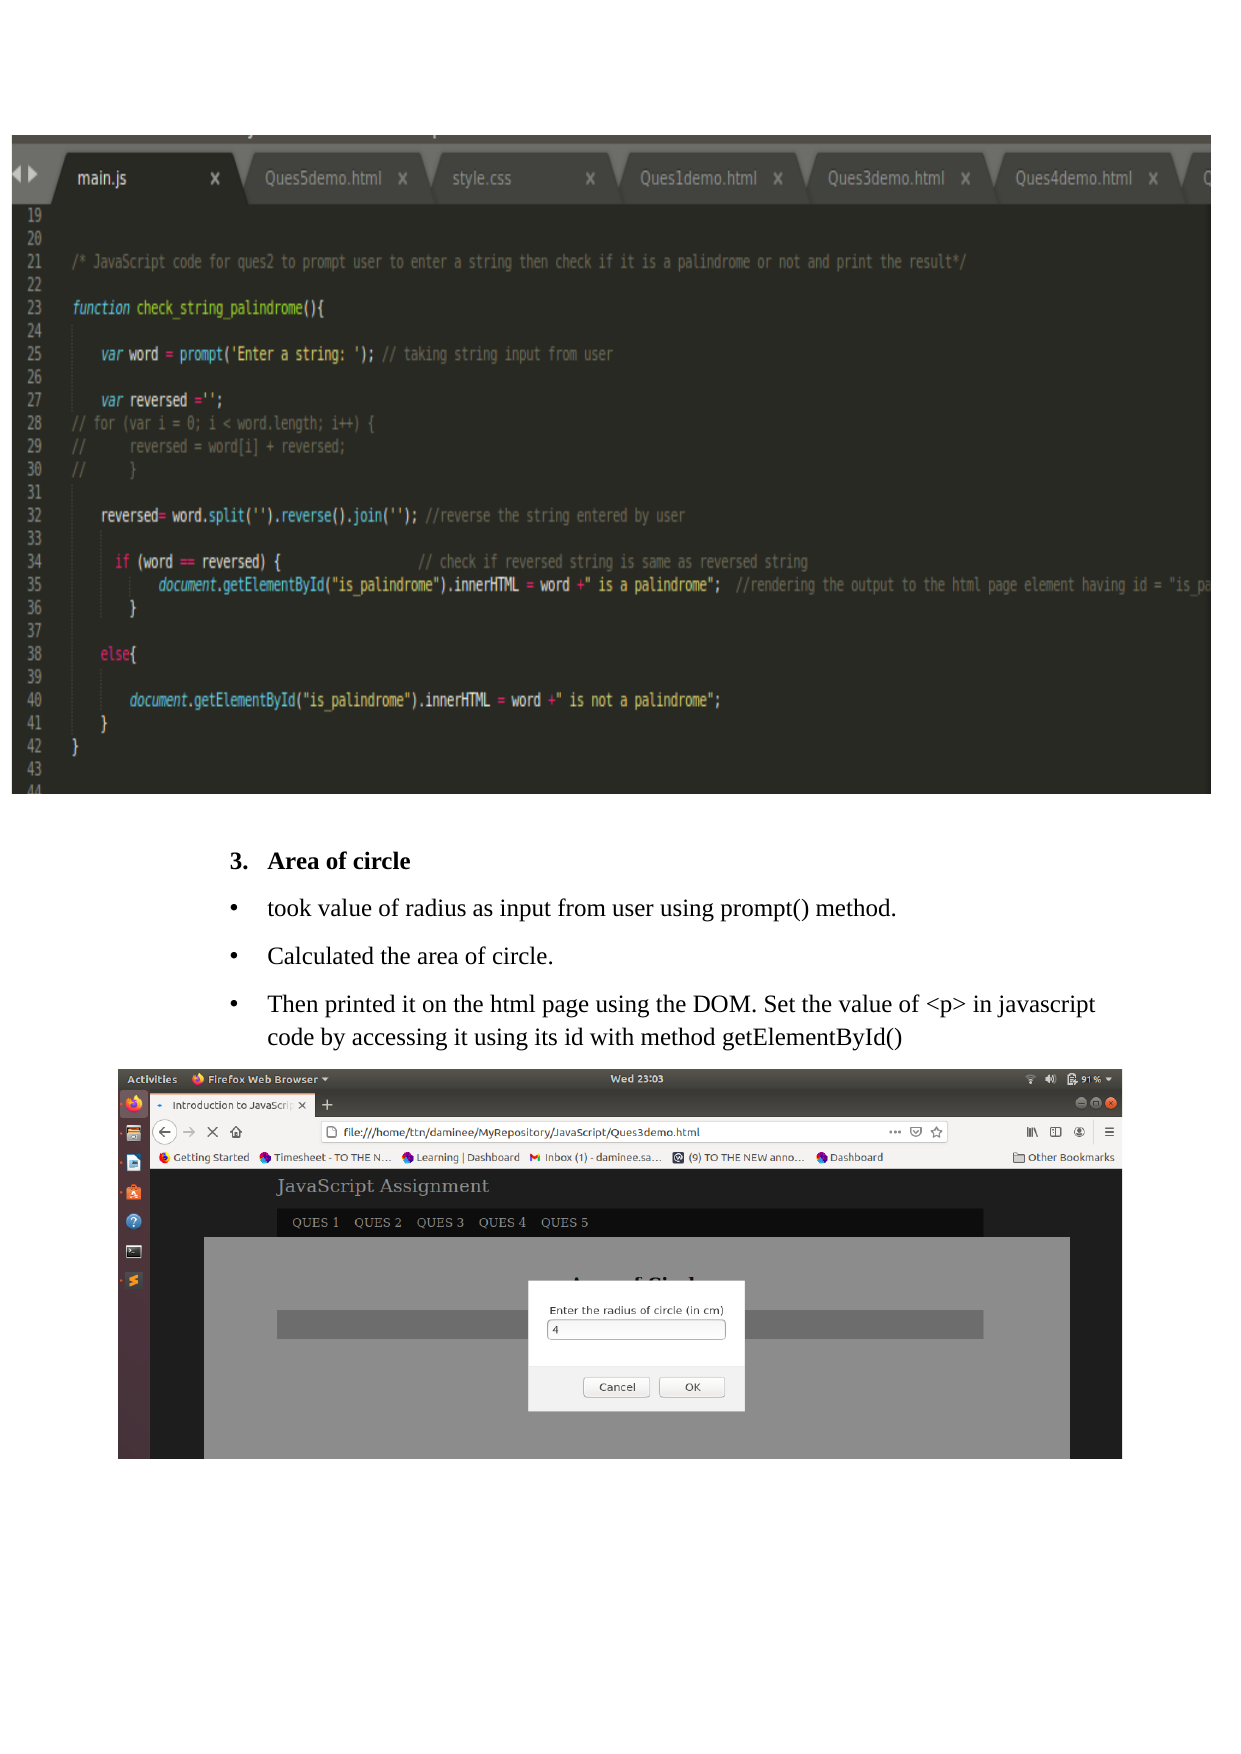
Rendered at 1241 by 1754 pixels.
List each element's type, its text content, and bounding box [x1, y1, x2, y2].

picture [118, 1069, 1123, 1459]
picture [11, 135, 1211, 794]
list Area of circle [229, 846, 1122, 874]
list Then printed it on the html page using the DOM. Set the value of <p> in javascript code by accessing it using its id with method getElementById() [229, 989, 1122, 1050]
list Calculated the area of circle. [229, 941, 1122, 970]
list took value of radius as input from user using prompt() method. [229, 893, 1122, 922]
